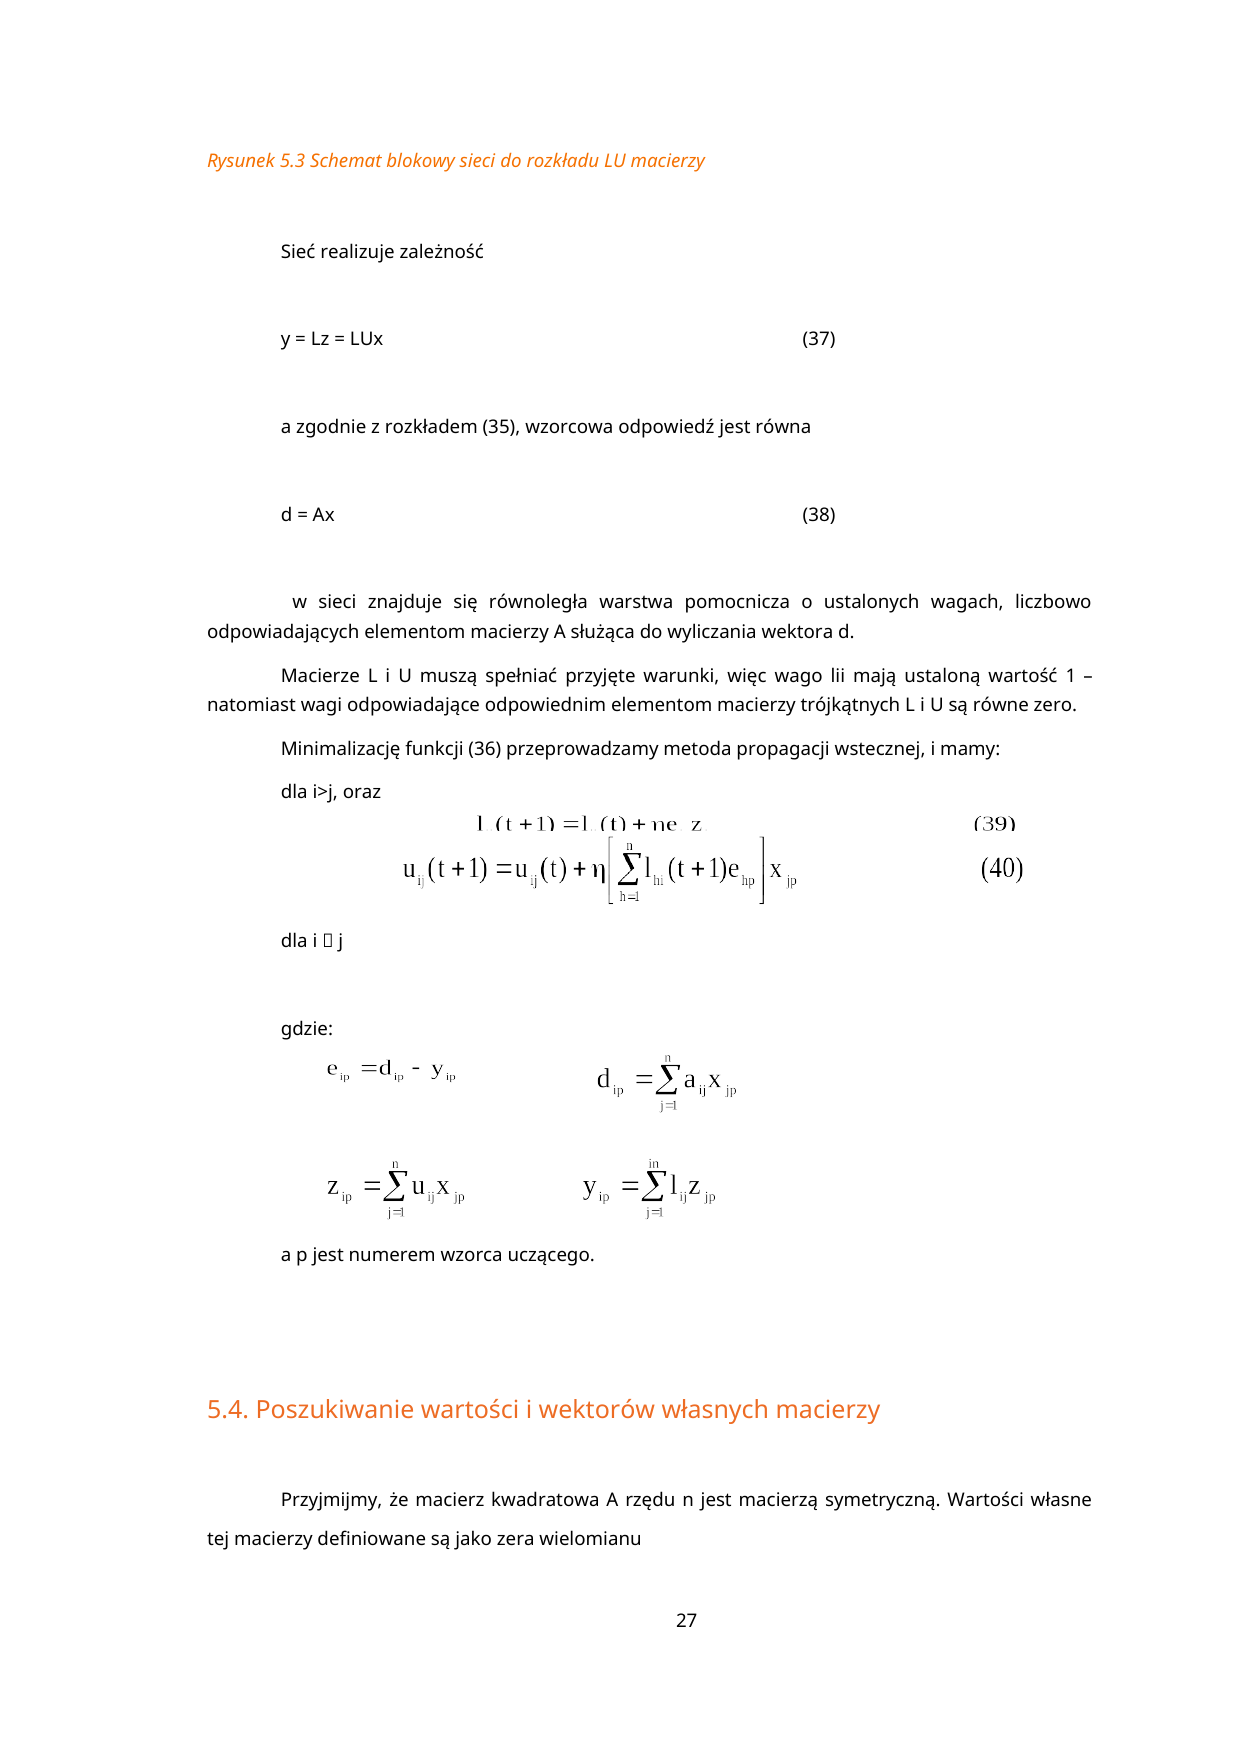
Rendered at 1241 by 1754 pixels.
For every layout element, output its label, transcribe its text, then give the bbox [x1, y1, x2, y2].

text dla i>j, oraz [207, 779, 1092, 804]
text y = Lz = LUx (37) [207, 326, 1092, 351]
text Minimalizację funkcji (36) przeprowadzamy metoda propagacji wstecznej, i mamy: [207, 735, 1092, 761]
text gdzie: [207, 1015, 1092, 1040]
text Rysunek 5.3 Schemat blokowy sieci do rozkładu LU macierzy [207, 148, 1092, 173]
text w sieci znajduje się równoległa warstwa pomocnicza o ustalonych wagach, liczbowo odpowiadających elementom macierzy A służąca do wyliczania wektora d. [207, 589, 1092, 643]
subtitle 5.4. Poszukiwanie wartości i wektorów własnych macierzy [207, 1392, 1092, 1426]
text Sieć realizuje zależność [207, 238, 1092, 263]
text a p jest numerem wzorca uczącego. [207, 1150, 1092, 1267]
text Macierze L i U muszą spełniać przyjęte warunki, więc wago lii mają ustaloną wartość 1 – natomiast wagi odpowiadające odpowiednim elementom macierzy trójkątnych L i U są równe zero. [207, 662, 1092, 717]
text d = Ax (38) [207, 501, 1092, 527]
text Przyjmijmy, że macierz kwadratowa A rzędu n jest macierzą symetryczną. Wartości własne tej macierzy definiowane są jako zera wielomianu [207, 1487, 1092, 1550]
text a zgodnie z rozkładem (35), wzorcowa odpowiedź jest równa [207, 413, 1092, 439]
text dla i  j [207, 823, 1092, 953]
